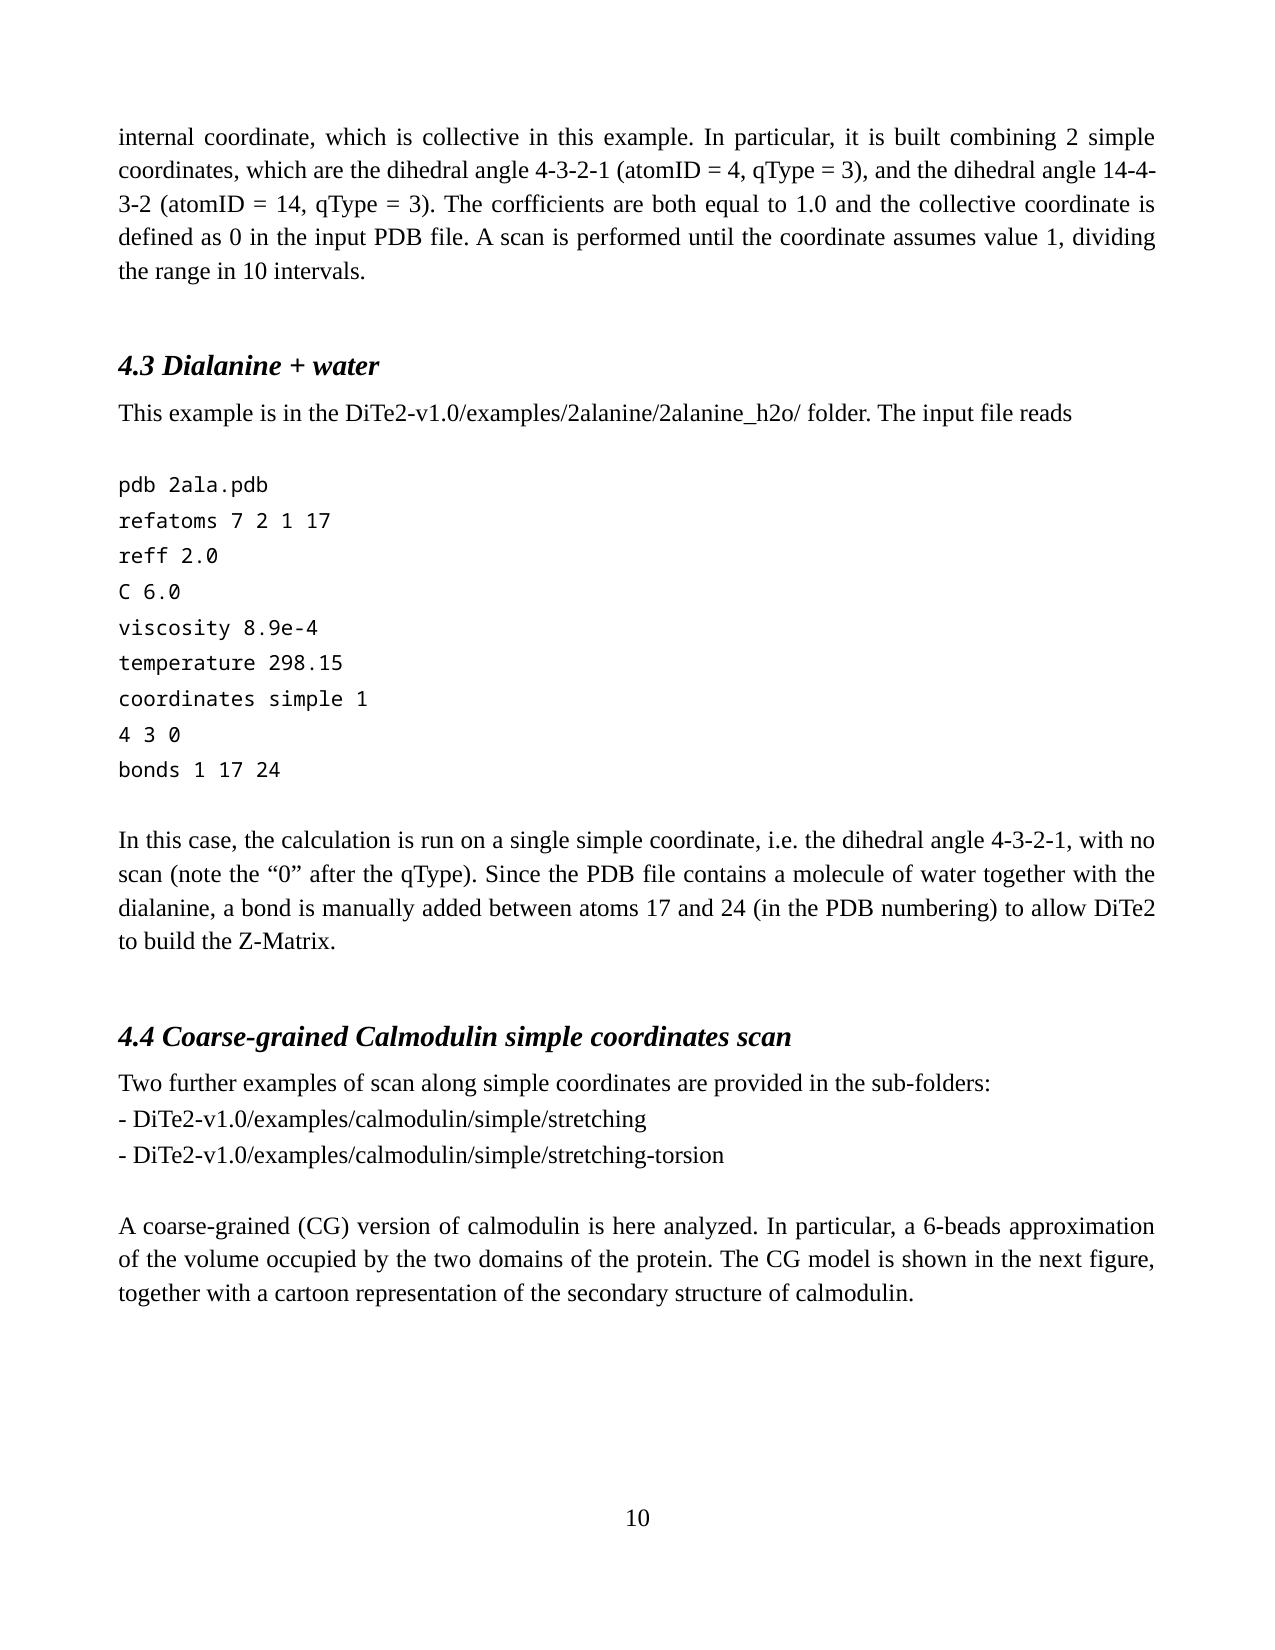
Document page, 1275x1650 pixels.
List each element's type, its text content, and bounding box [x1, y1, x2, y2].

text temperature 298.15 [118, 644, 1157, 677]
subtitle 4.3 Dialanine + water [118, 348, 1157, 382]
text C 6.0 [118, 573, 1157, 606]
text viscosity 8.9e-4 [118, 608, 1157, 642]
text bonds 1 17 24 [118, 751, 1157, 784]
text - DiTe2-v1.0/examples/calmodulin/simple/stretching [118, 1101, 1157, 1134]
text refatoms 7 2 1 17 [118, 501, 1157, 535]
text Two further examples of scan along simple coordinates are provided in the sub-folders: [118, 1065, 1157, 1098]
text A coarse-grained (CG) version of calmodulin is here analyzed. In particular, a 6-beads approximation of the volume occupied by the two domains of the protein. The CG model is shown in the next figure, together with a cartoon representation of the secondary structure of calmodulin. [118, 1207, 1157, 1308]
text In this case, the calculation is run on a single simple coordinate, i.e. the dihedral angle 4-3-2-1, with no scan (note the “0” after the qType). Since the PDB file contains a molecule of water together with the dialanine, a bond is manually added between atoms 17 and 24 (in the PDB numbering) to allow DiTe2 to build the Z-Matrix. [118, 822, 1157, 956]
text pdb 2ala.pdb [118, 466, 1157, 499]
text - DiTe2-v1.0/examples/calmodulin/simple/stretching-torsion [118, 1136, 1157, 1170]
text reff 2.0 [118, 537, 1157, 571]
text This example is in the DiTe2-v1.0/examples/2alanine/2alanine_h2o/ folder. The input file reads [118, 394, 1157, 428]
text coordinates simple 1 [118, 679, 1157, 713]
text internal coordinate, which is collective in this example. In particular, it is built combining 2 simple coordinates, which are the dihedral angle 4-3-2-1 (atomID = 4, qType = 3), and the dihedral angle 14-4-3-2 (atomID = 14, qType = 3). The corfficients are both equal to 1.0 and the collective coordinate is defined as 0 in the input PDB file. A scan is performed until the coordinate assumes value 1, dividing the range in 10 intervals. [118, 118, 1157, 286]
subtitle 4.4 Coarse-grained Calmodulin simple coordinates scan [118, 1019, 1157, 1052]
text 4 3 0 [118, 715, 1157, 749]
